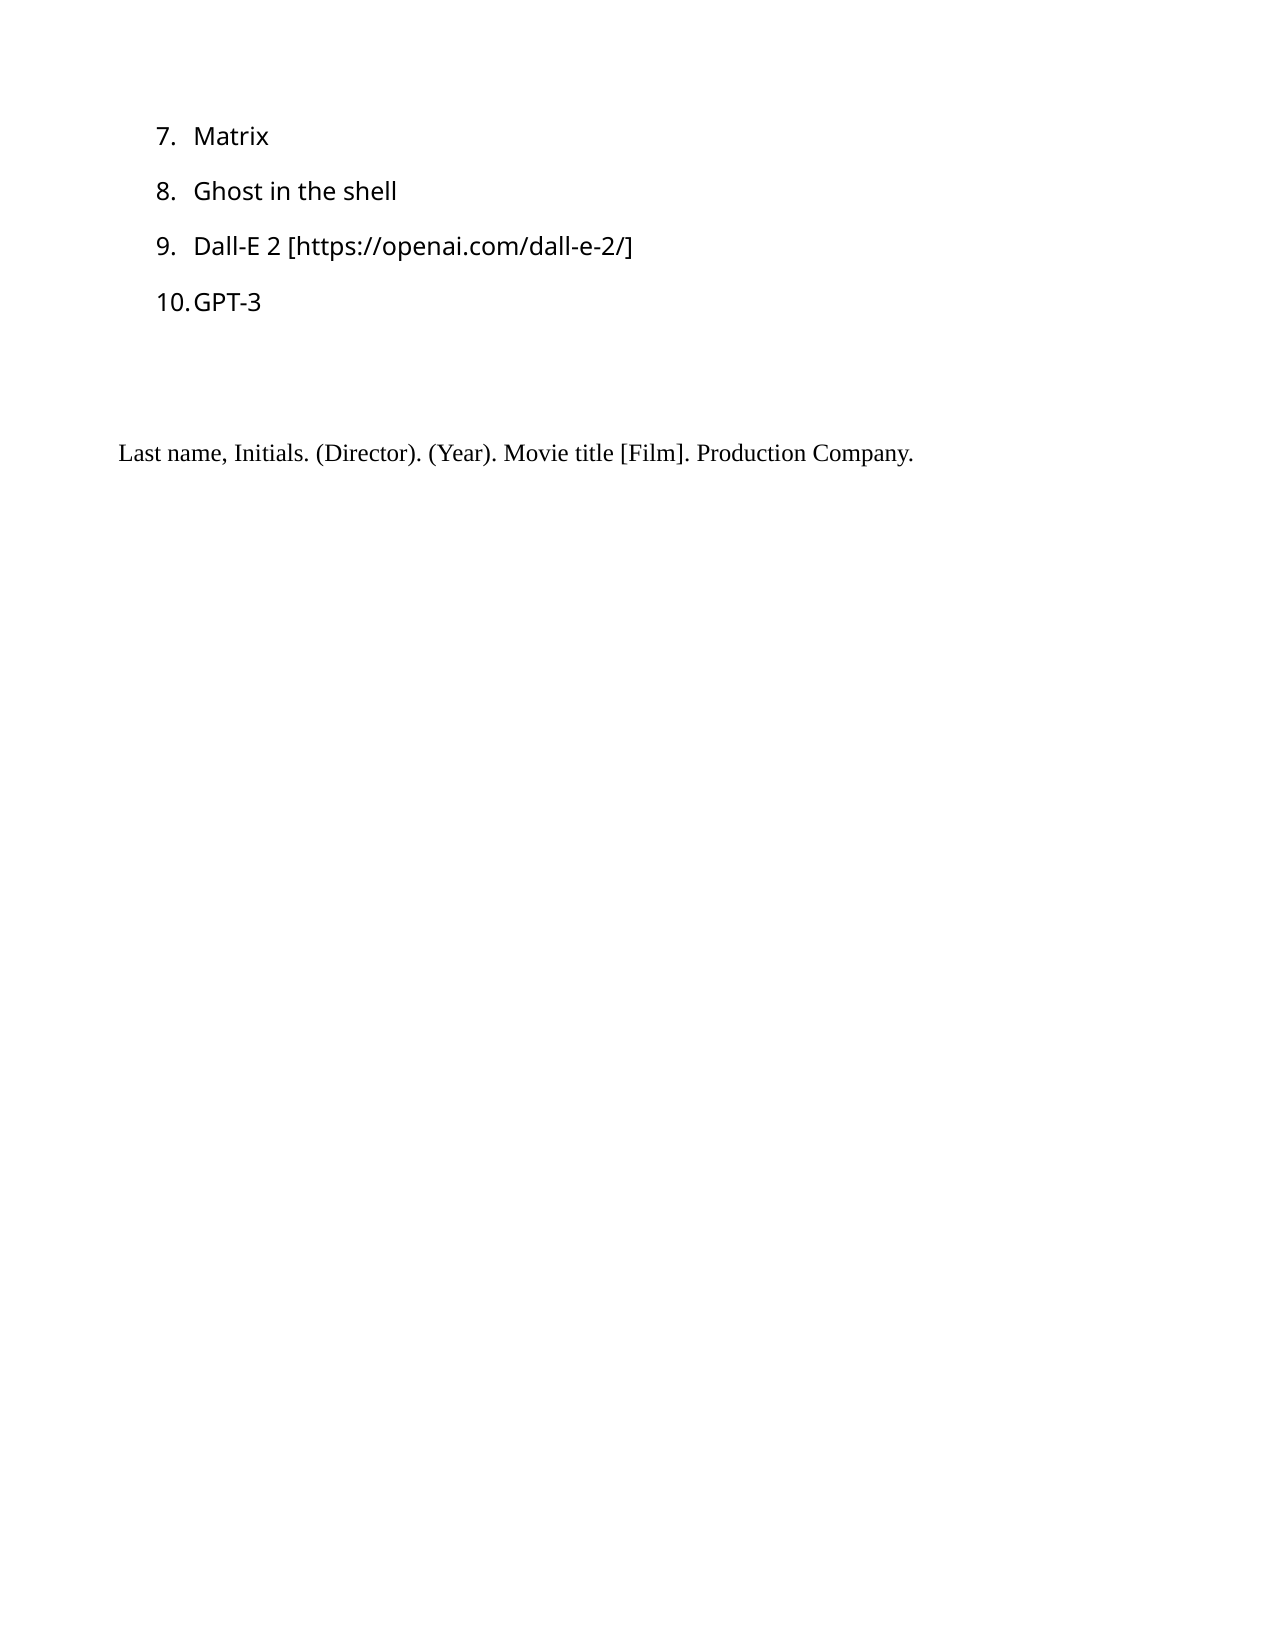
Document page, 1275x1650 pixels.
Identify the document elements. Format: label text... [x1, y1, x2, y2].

list Ghost in the shell [156, 173, 1157, 208]
list Dall-E 2 [https://openai.com/dall-e-2/] [156, 229, 1157, 263]
list GPT-3 [156, 284, 1157, 318]
text Last name, Initials. (Director). (Year). Movie title [Film]. Production Company. [118, 438, 1157, 467]
list Matrix [156, 118, 1157, 152]
